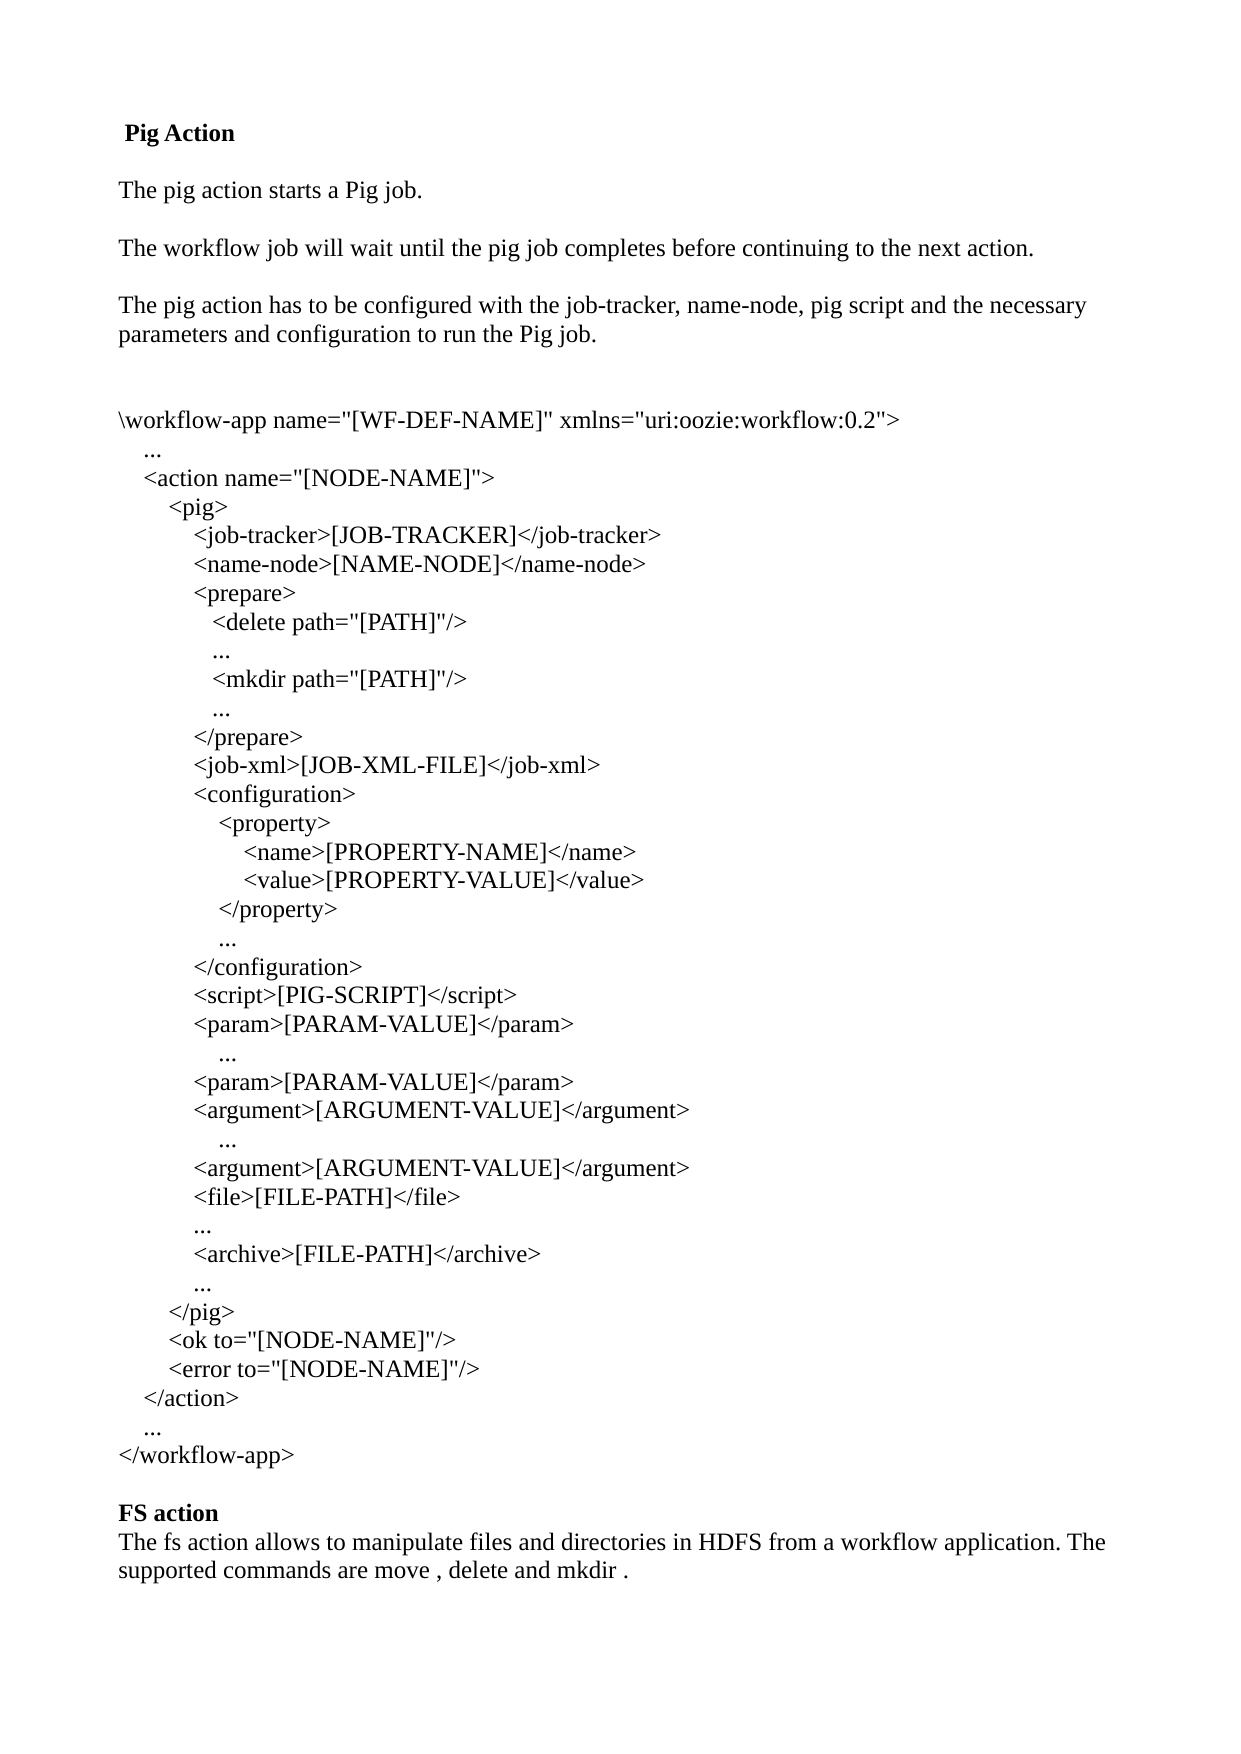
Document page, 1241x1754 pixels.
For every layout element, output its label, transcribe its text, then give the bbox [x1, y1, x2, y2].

text </workflow-app> [118, 1441, 1122, 1469]
text <name-node>[NAME-NODE]</name-node> [118, 549, 1122, 578]
text \workflow-app name="[WF-DEF-NAME]" xmlns="uri:oozie:workflow:0.2"> [118, 406, 1122, 434]
text ... [118, 1211, 1122, 1239]
text <action name="[NODE-NAME]"> [118, 463, 1122, 492]
text <param>[PARAM-VALUE]</param> [118, 1009, 1122, 1038]
text <argument>[ARGUMENT-VALUE]</argument> [118, 1096, 1122, 1124]
text <param>[PARAM-VALUE]</param> [118, 1067, 1122, 1096]
text <mkdir path="[PATH]"/> [118, 664, 1122, 693]
text Pig Action [118, 118, 1122, 147]
text The pig action has to be configured with the job-tracker, name-node, pig script and the necessary parameters and configuration to run the Pig job. [118, 291, 1122, 348]
text <prepare> [118, 578, 1122, 607]
text </prepare> [118, 722, 1122, 751]
text ... [118, 1268, 1122, 1297]
text <configuration> [118, 779, 1122, 808]
text <delete path="[PATH]"/> [118, 607, 1122, 636]
text <value>[PROPERTY-VALUE]</value> [118, 866, 1122, 894]
text </property> [118, 894, 1122, 923]
text ... [118, 1412, 1122, 1441]
text <script>[PIG-SCRIPT]</script> [118, 981, 1122, 1009]
text The fs action allows to manipulate files and directories in HDFS from a workflow application. The supported commands are move , delete and mkdir . [118, 1527, 1122, 1584]
text <job-tracker>[JOB-TRACKER]</job-tracker> [118, 521, 1122, 549]
text ... [118, 1124, 1122, 1153]
text ... [118, 636, 1122, 664]
text ... [118, 1038, 1122, 1067]
text <argument>[ARGUMENT-VALUE]</argument> [118, 1153, 1122, 1182]
text ... [118, 923, 1122, 952]
text The workflow job will wait until the pig job completes before continuing to the next action. [118, 233, 1122, 262]
text </configuration> [118, 952, 1122, 981]
text <job-xml>[JOB-XML-FILE]</job-xml> [118, 751, 1122, 779]
text <pig> [118, 492, 1122, 521]
text </action> [118, 1383, 1122, 1412]
text ... [118, 693, 1122, 722]
text <property> [118, 808, 1122, 837]
text <error to="[NODE-NAME]"/> [118, 1354, 1122, 1383]
text </pig> [118, 1297, 1122, 1326]
text FS action [118, 1498, 1122, 1527]
text The pig action starts a Pig job. [118, 176, 1122, 204]
text <archive>[FILE-PATH]</archive> [118, 1239, 1122, 1268]
text <ok to="[NODE-NAME]"/> [118, 1326, 1122, 1354]
text <name>[PROPERTY-NAME]</name> [118, 837, 1122, 866]
text ... [118, 434, 1122, 463]
text <file>[FILE-PATH]</file> [118, 1182, 1122, 1211]
